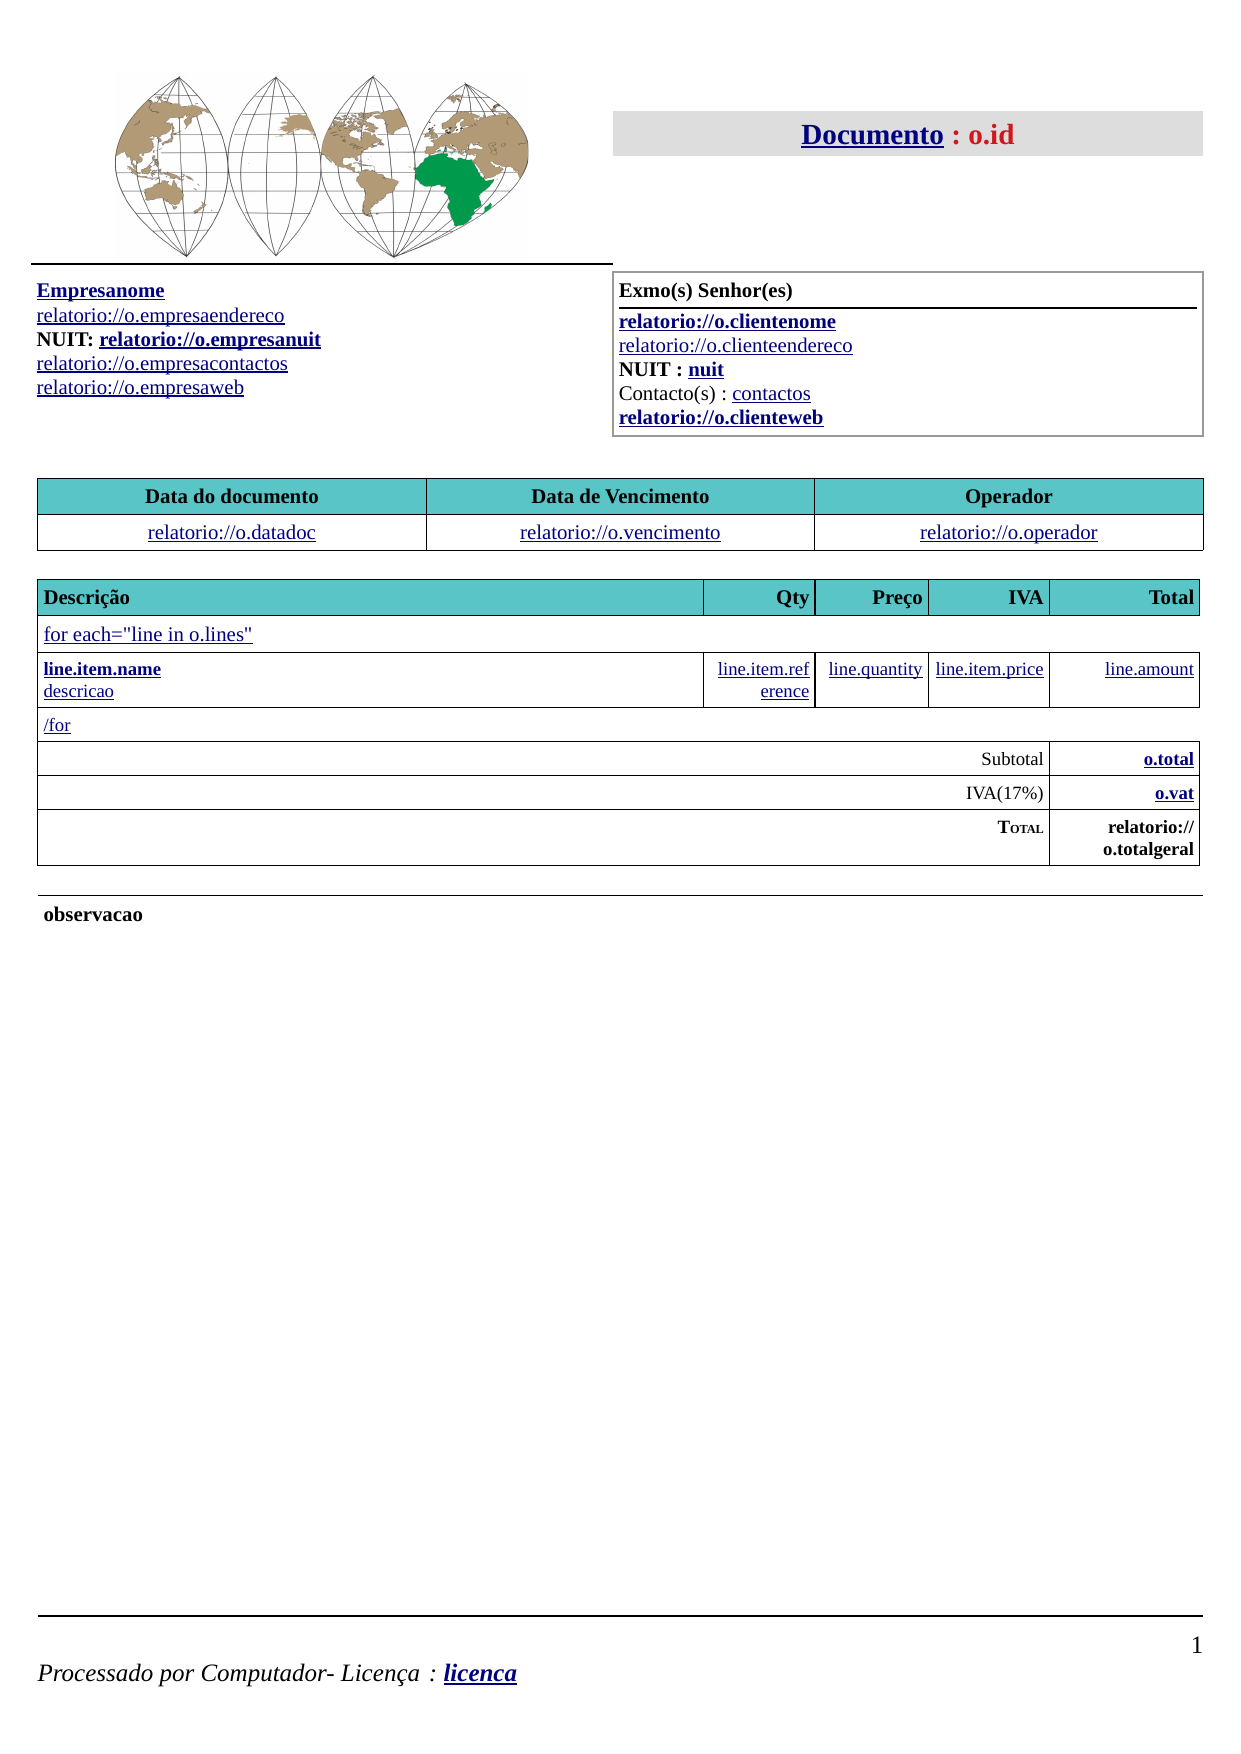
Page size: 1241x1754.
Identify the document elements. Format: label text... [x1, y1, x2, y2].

table_cell line.item.reference [704, 653, 814, 707]
table_header Operador [815, 479, 1203, 514]
table_cell o.vat [1050, 776, 1199, 809]
table_header [584, 271, 612, 435]
table_cell line.amount [1050, 653, 1199, 707]
table_cell relatorio://o.vencimento [427, 515, 814, 549]
table_header [613, 66, 1203, 111]
table_header observacao [38, 896, 1203, 931]
table_cell Total [38, 810, 1049, 865]
table_cell Documento : o.id [613, 111, 1203, 156]
table_header Descrição [38, 580, 703, 615]
table_cell for each="line in o.lines" [38, 616, 1199, 652]
table_header Qty [704, 580, 814, 615]
table_header [31, 265, 613, 271]
table_header [31, 66, 613, 263]
table_cell line.quantity [816, 653, 928, 707]
picture [115, 72, 529, 259]
table_header Preço [816, 580, 928, 615]
table_cell [613, 156, 1203, 271]
table_header Data do documento [38, 479, 426, 514]
table_header Total [1050, 580, 1199, 615]
table_header Empresanome relatorio://o.empresaendereco NUIT: relatorio://o.empresanuit relatorio://o.empresacontactos relatorio://o.empresaweb [31, 271, 583, 435]
table_cell line.item.name descricao [38, 653, 703, 707]
table_cell /for [38, 708, 1199, 741]
table_header IVA [929, 580, 1049, 615]
table_cell relatorio://o.totalgeral [1050, 810, 1199, 865]
table_cell relatorio://o.datadoc [38, 515, 426, 549]
table_cell Subtotal [38, 742, 1049, 775]
table_header Data de Vencimento [427, 479, 814, 514]
table_cell relatorio://o.operador [815, 515, 1203, 549]
table_cell o.total [1050, 742, 1199, 775]
table_header Exmo(s) Senhor(es) relatorio://o.clientenome relatorio://o.clienteendereco NUIT : nuit Contacto(s) : contactos relatorio://o.clienteweb [614, 273, 1202, 435]
table_cell line.item.price [929, 653, 1049, 707]
table_cell IVA(17%) [38, 776, 1049, 809]
